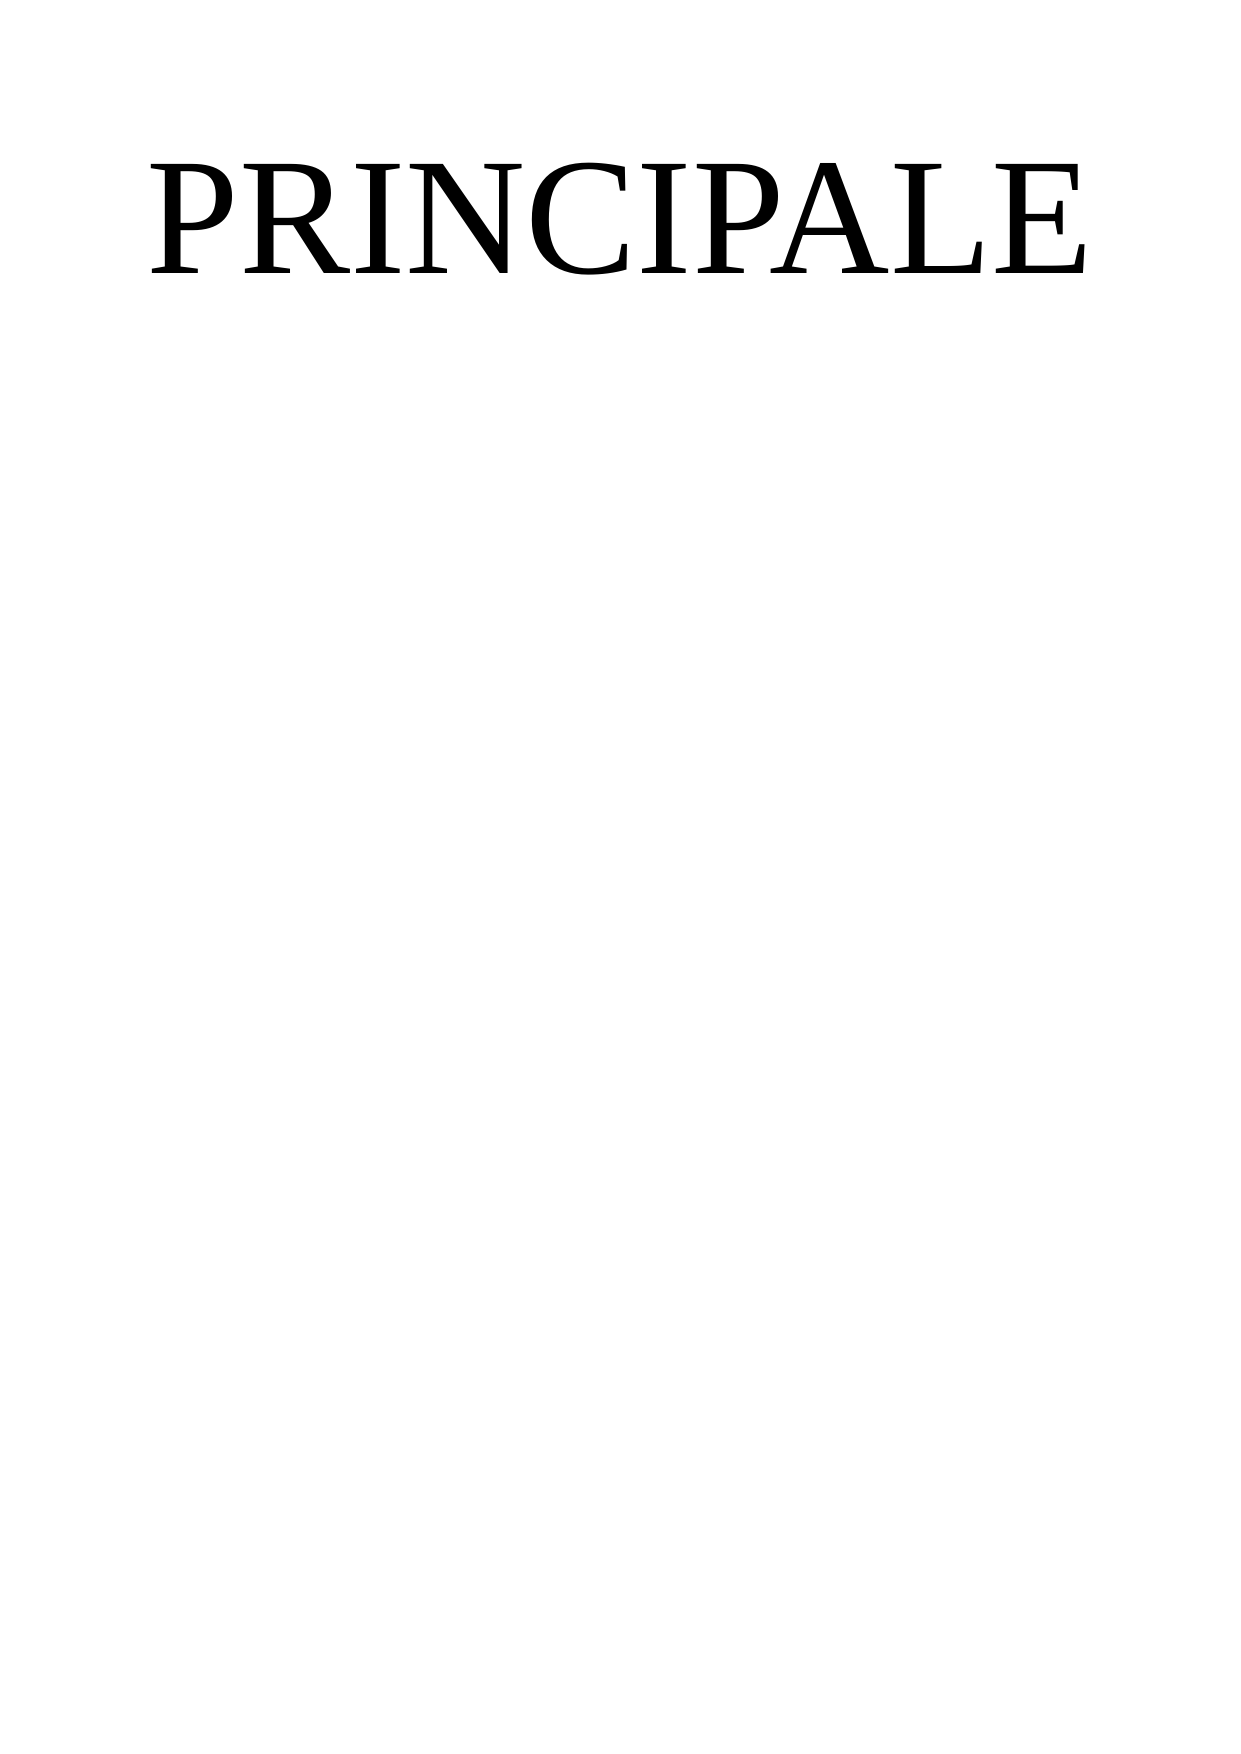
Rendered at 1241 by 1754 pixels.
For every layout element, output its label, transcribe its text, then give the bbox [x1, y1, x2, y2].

text PRINCIPALE [118, 118, 1122, 310]
